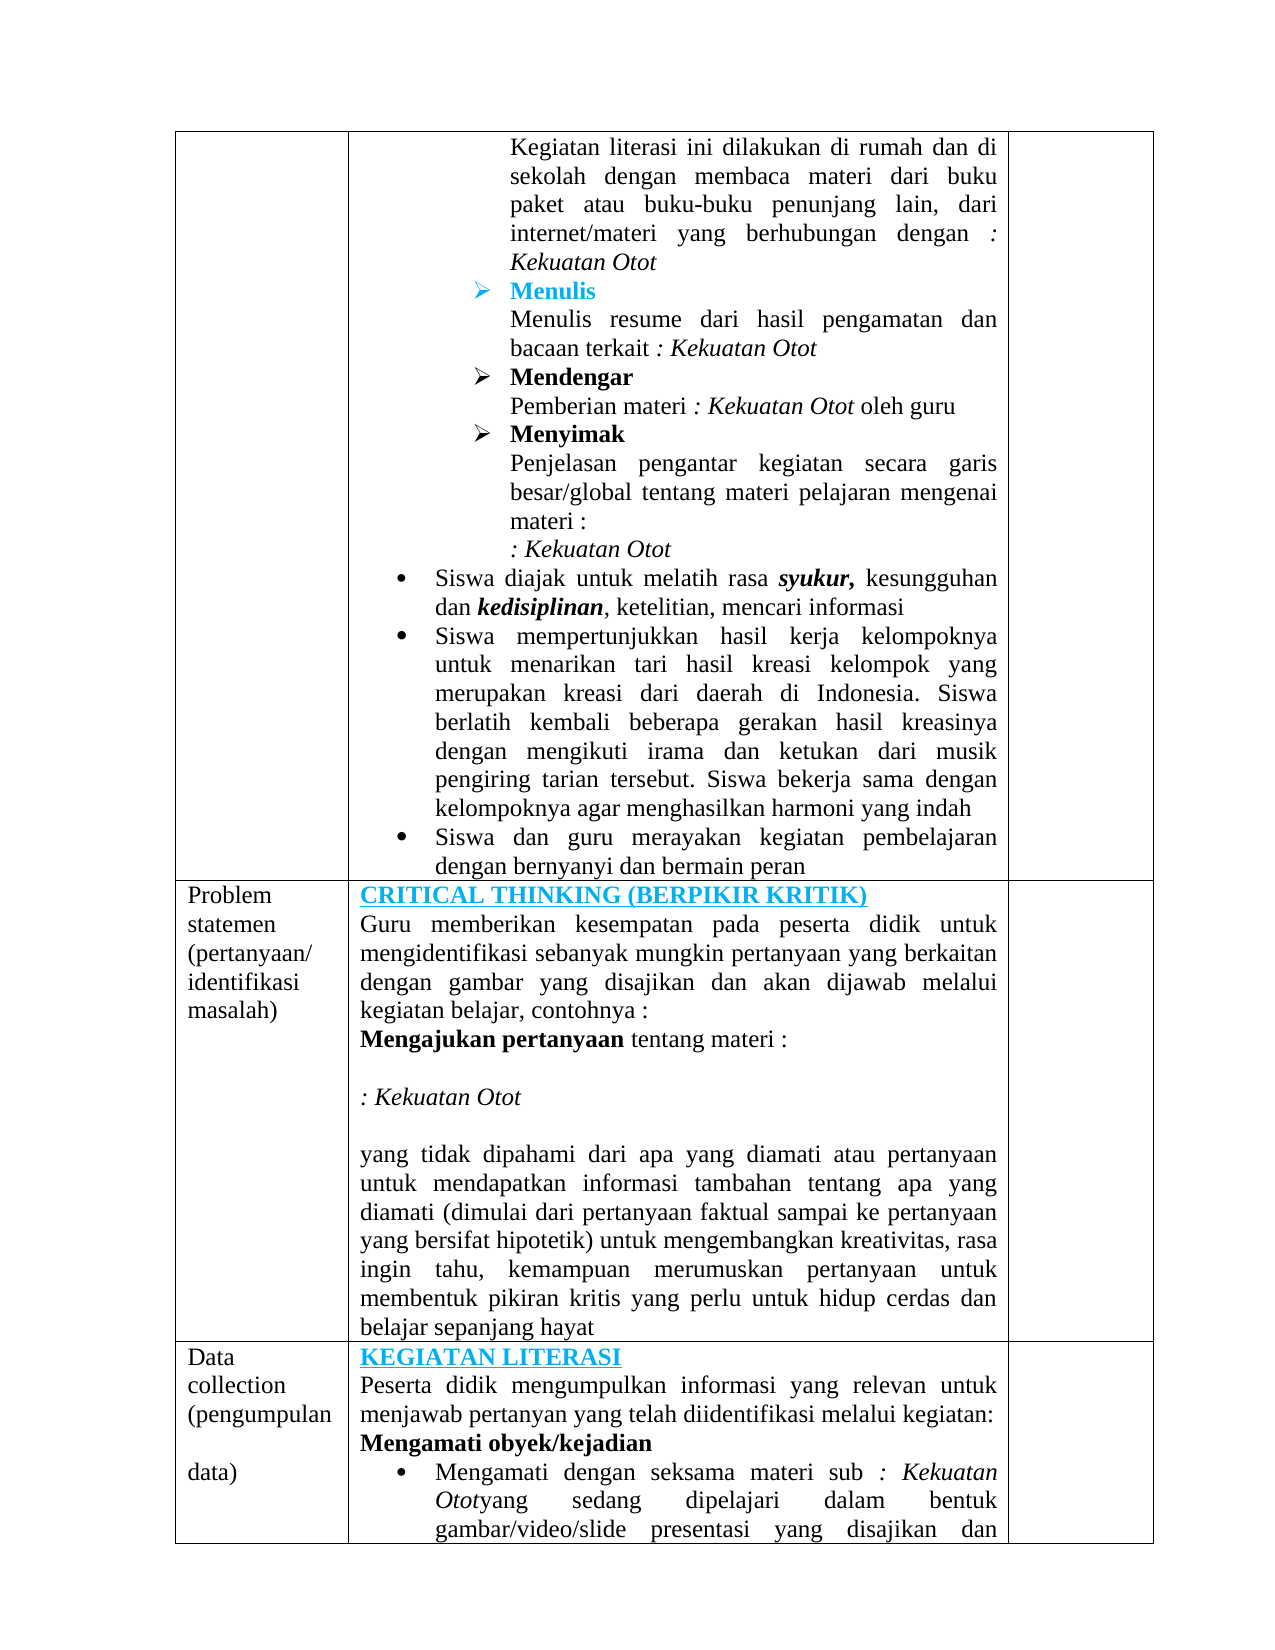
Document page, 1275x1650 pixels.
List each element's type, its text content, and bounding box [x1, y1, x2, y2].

table_cell KEGIATAN LITERASI Peserta didik mengumpulkan informasi yang relevan untuk menjawab pertanyan yang telah diidentifikasi melalui kegiatan: Mengamati obyek/kejadian Mengamati dengan seksama materi sub : Kekuatan Ototyang sedang dipelajari dalam bentuk gambar/video/slide presentasi yang disajikan dan [349, 1342, 1008, 1543]
table_cell Data collection (pengumpulan data) [176, 1342, 348, 1543]
table_cell Problem statemen (pertanyaan/ identifikasi masalah) [176, 881, 348, 1341]
table_cell [176, 132, 348, 879]
table_cell KEGIATAN LITERASI Pembiasaan membaca 15 menit dimulai dengan guru menceritakan tentang kisah masa kecil salah satu tokoh dunia / agama ( Misal : Ibnu Sina, Isaac Newton , nabi dan rasul, orang orang soleh dll). Sebelum membacakan buku, guru menjelaskan tujuan kegiatan literasi dan mengajak siswa mendiskusikan pertanyaan-pertanyaan berikut: apa yang tergambar pada sampul buku? apa judul buku? kira-kira buku ini menceritakan apa? pernahkah kamu membaca judul seperti itu? apa saja yang kamu ingin ketahui dari buku ini? Guru membacakan cerita pada buku dan menunjukkan ekspresi dan intonasi yang sesuai. Siswa menyimak dengan seksama. Setelah guru membacakan buku, siswa diminta menuliskan kesimpulan / ringkasan cerita pada selembar kertas berwarna. Menyegarkan suasana kembali dengan menyanyikan salah satu lagu anak-anak. Berikan penguatan bahwa cita – cita, apapun itu harus di capai dengan kerja keras. Peserta didik diberi motivasi atau rangsangan untuk memusatkan perhatian pada topik materi : Kekuatan Ototdengan cara : Melihat (tanpa atau dengan Alat) Menayangkan gambar/foto/video yang relevan Mengamati Lembar kerja materi : Kekuatan Otot pemberian contoh-contoh materi : Kekuatan Ototuntuk dapat dikembangkan peserta didik, dari media interaktif, dsb Membaca. Kegiatan literasi ini dilakukan di rumah dan di sekolah dengan membaca materi dari buku paket atau buku-buku penunjang lain, dari internet/materi yang berhubungan dengan : Kekuatan Otot Menulis Menulis resume dari hasil pengamatan dan bacaan terkait : Kekuatan Otot Mendengar Pemberian materi : Kekuatan Otot oleh guru Menyimak Penjelasan pengantar kegiatan secara garis besar/global tentang materi pelajaran mengenai materi : : Kekuatan Otot Siswa diajak untuk melatih rasa syukur, kesungguhan dan kedisiplinan, ketelitian, mencari informasi Siswa mempertunjukkan hasil kerja kelompoknya untuk menarikan tari hasil kreasi kelompok yang merupakan kreasi dari daerah di Indonesia. Siswa berlatih kembali beberapa gerakan hasil kreasinya dengan mengikuti irama dan ketukan dari musik pengiring tarian tersebut. Siswa bekerja sama dengan kelompoknya agar menghasilkan harmoni yang indah Siswa dan guru merayakan kegiatan pembelajaran dengan bernyanyi dan bermain peran [349, 132, 1008, 879]
table_cell [1009, 1342, 1153, 1543]
table_cell [1009, 881, 1153, 1341]
table_cell CRITICAL THINKING (BERPIKIR KRITIK) Guru memberikan kesempatan pada peserta didik untuk mengidentifikasi sebanyak mungkin pertanyaan yang berkaitan dengan gambar yang disajikan dan akan dijawab melalui kegiatan belajar, contohnya : Mengajukan pertanyaan tentang materi : : Kekuatan Otot yang tidak dipahami dari apa yang diamati atau pertanyaan untuk mendapatkan informasi tambahan tentang apa yang diamati (dimulai dari pertanyaan faktual sampai ke pertanyaan yang bersifat hipotetik) untuk mengembangkan kreativitas, rasa ingin tahu, kemampuan merumuskan pertanyaan untuk membentuk pikiran kritis yang perlu untuk hidup cerdas dan belajar sepanjang hayat [349, 881, 1008, 1341]
picture [474, 281, 487, 289]
table_cell [1009, 132, 1153, 879]
